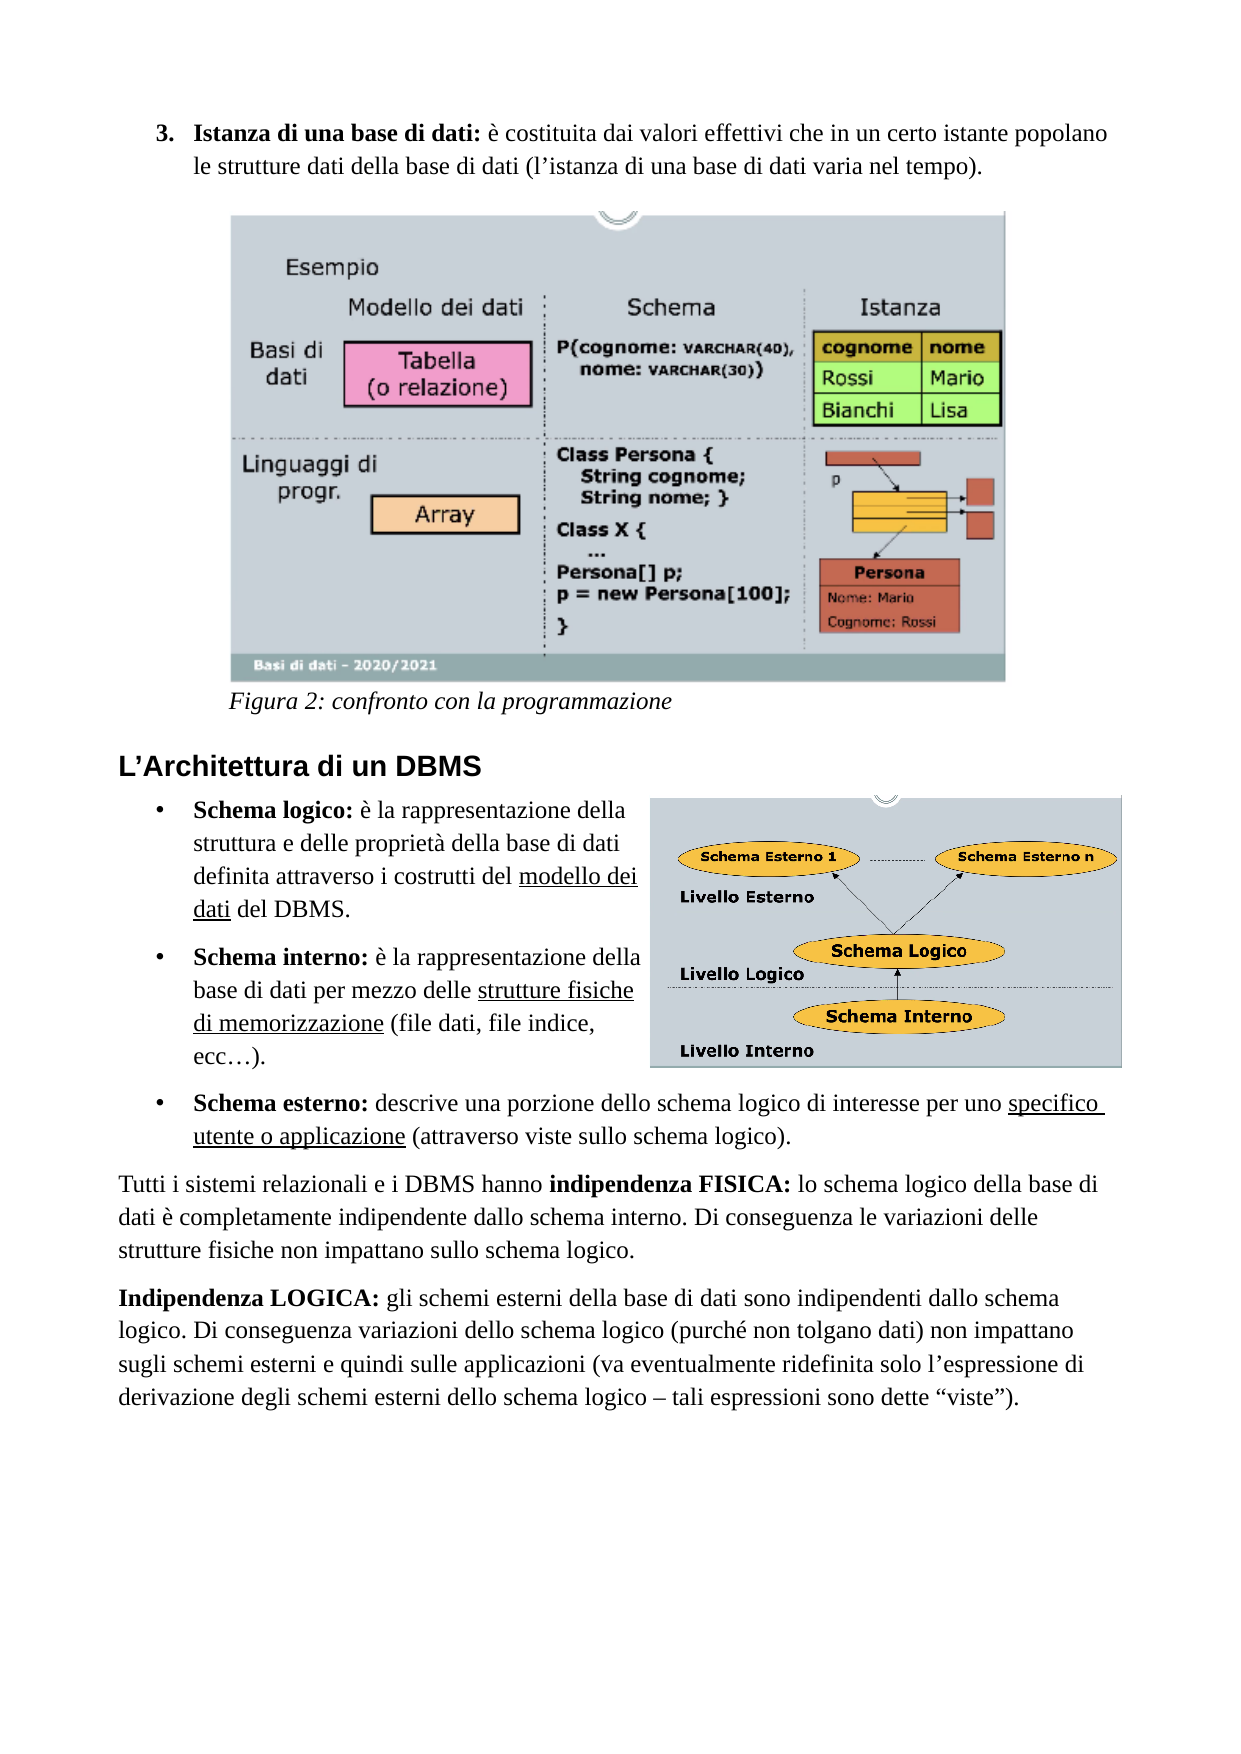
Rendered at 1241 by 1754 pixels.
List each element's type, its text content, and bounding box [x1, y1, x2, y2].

list Schema esterno: descrive una porzione dello schema logico di interesse per uno specifico utente o applicazione (attraverso viste sullo schema logico). [156, 1088, 1122, 1150]
subtitle [229, 199, 1012, 211]
text Indipendenza LOGICA: gli schemi esterni della base di dati sono indipendenti dallo schema logico. Di conseguenza variazioni dello schema logico (purché non tolgano dati) non impattano sugli schemi esterni e quindi sulle applicazioni (va eventualmente ridefinita solo l’espressione di derivazione degli schemi esterni dello schema logico – tali espressioni sono dette “viste”). [118, 1283, 1122, 1410]
subtitle L’Architettura di un DBMS [118, 213, 1122, 782]
text Figura 2: confronto con la programmazione [229, 687, 1012, 715]
picture [228, 211, 1012, 687]
text Tutti i sistemi relazionali e i DBMS hanno indipendenza FISICA: lo schema logico della base di dati è completamente indipendente dallo schema interno. Di conseguenza le variazioni delle strutture fisiche non impattano sullo schema logico. [118, 1169, 1122, 1264]
list Schema logico: è la rappresentazione della struttura e delle proprietà della base di dati definita attraverso i costrutti del modello dei dati del DBMS. [156, 795, 649, 923]
list Schema interno: è la rappresentazione della base di dati per mezzo delle strutture fisiche di memorizzazione (file dati, file indice, ecc…). [156, 942, 1122, 1069]
list Istanza di una base di dati: è costituita dai valori effettivi che in un certo istante popolano le strutture dati della base di dati (l’istanza di una base di dati varia nel tempo). [156, 118, 1122, 180]
picture [649, 795, 1123, 1068]
